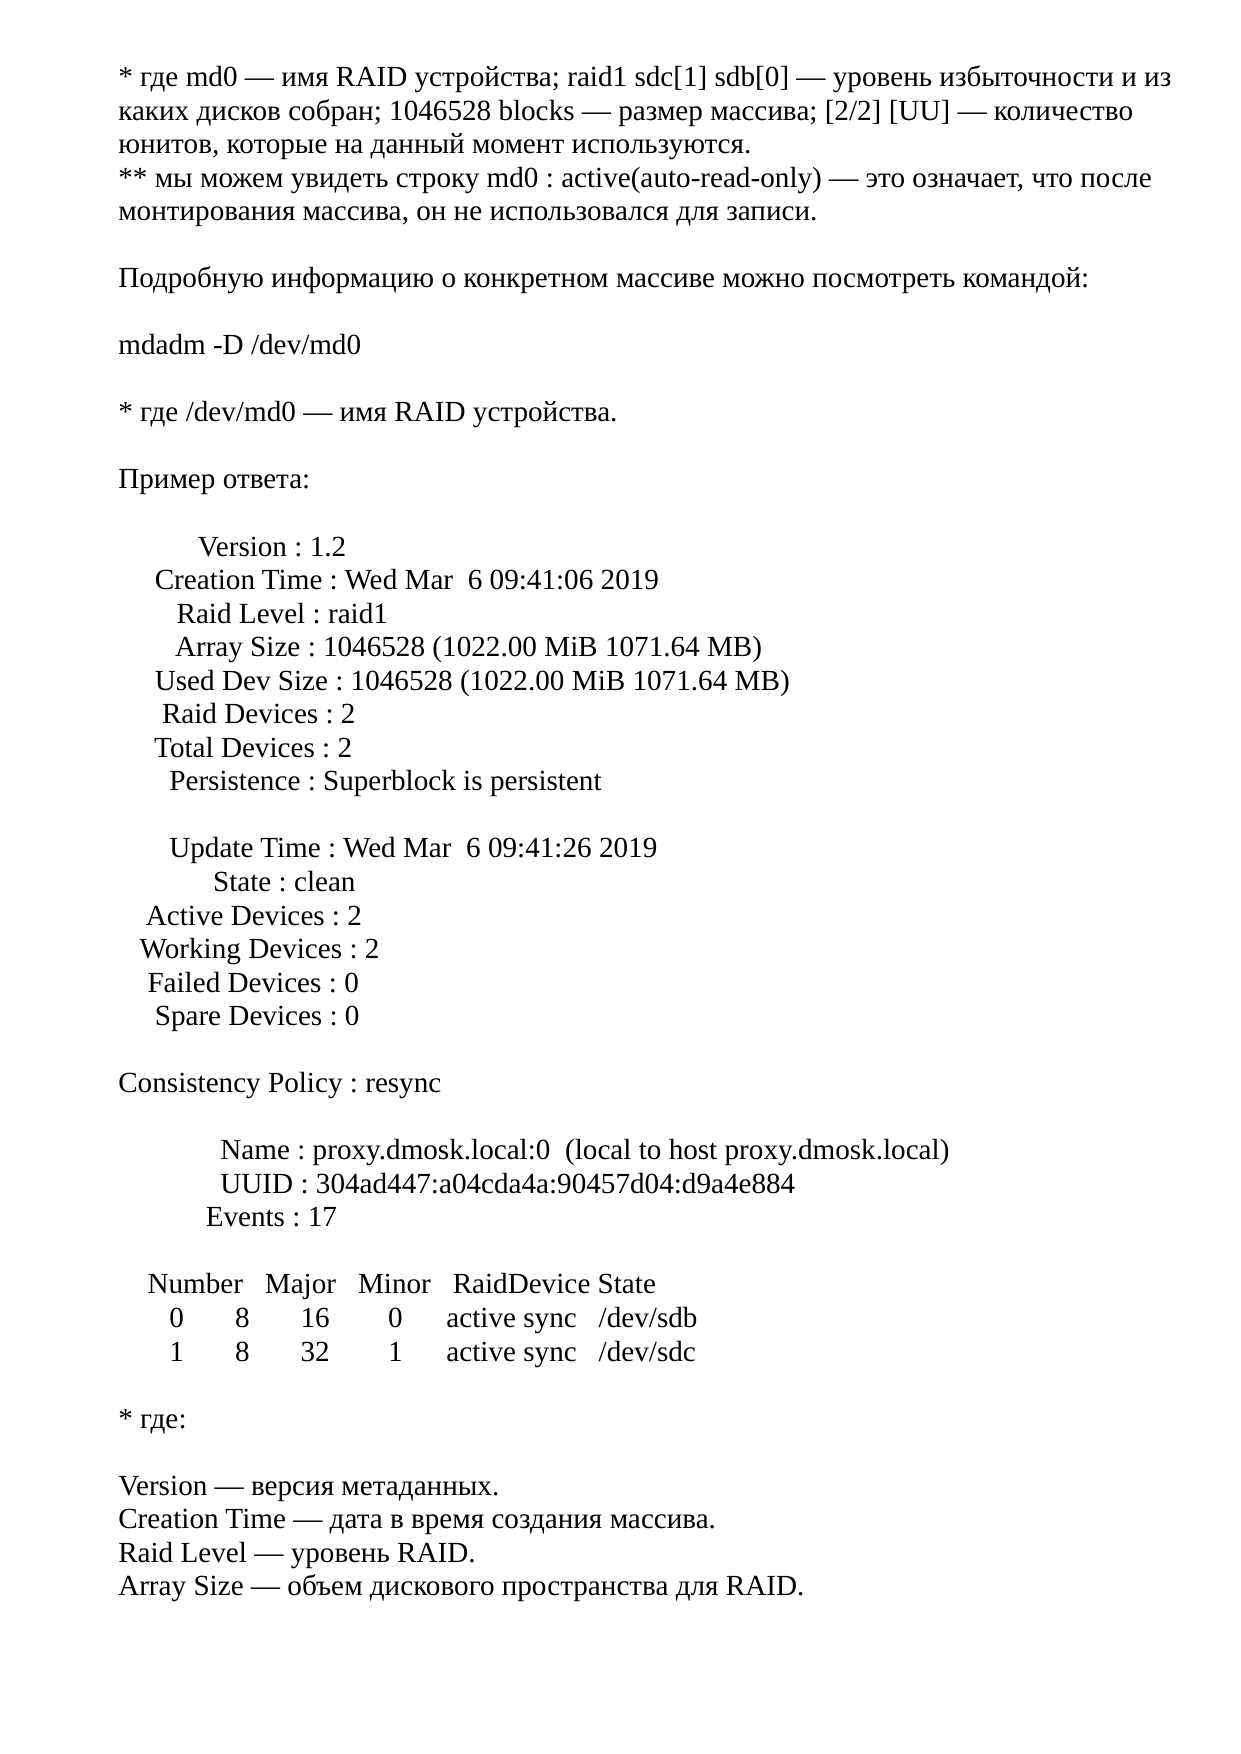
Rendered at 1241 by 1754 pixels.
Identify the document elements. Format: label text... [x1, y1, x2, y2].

text 0 8 16 0 active sync /dev/sdb [118, 1300, 1181, 1334]
text UUID : 304ad447:a04cda4a:90457d04:d9a4e884 [118, 1166, 1181, 1199]
text Raid Level — уровень RAID. [118, 1535, 1181, 1568]
text Consistency Policy : resync [118, 1065, 1181, 1099]
text Events : 17 [118, 1199, 1181, 1233]
text Creation Time : Wed Mar 6 09:41:06 2019 [118, 562, 1181, 596]
text mdadm -D /dev/md0 [118, 327, 1181, 361]
text Active Devices : 2 [118, 898, 1181, 931]
text Spare Devices : 0 [118, 998, 1181, 1032]
text Version — версия метаданных. [118, 1468, 1181, 1501]
text Failed Devices : 0 [118, 965, 1181, 998]
text Подробную информацию о конкретном массиве можно посмотреть командой: [118, 260, 1181, 294]
text * где /dev/md0 — имя RAID устройства. [118, 394, 1181, 428]
text 1 8 32 1 active sync /dev/sdc [118, 1334, 1181, 1367]
text Update Time : Wed Mar 6 09:41:26 2019 [118, 831, 1181, 864]
text Version : 1.2 [118, 529, 1181, 562]
text Number Major Minor RaidDevice State [118, 1267, 1181, 1300]
text Total Devices : 2 [118, 730, 1181, 763]
text Used Dev Size : 1046528 (1022.00 MiB 1071.64 MB) [118, 663, 1181, 696]
text Raid Level : raid1 [118, 596, 1181, 629]
text Пример ответа: [118, 462, 1181, 495]
text State : clean [118, 864, 1181, 898]
text ** мы можем увидеть строку md0 : active(auto-read-only) — это означает, что после монтирования массива, он не использовался для записи. [118, 160, 1181, 227]
text Name : proxy.dmosk.local:0 (local to host proxy.dmosk.local) [118, 1132, 1181, 1166]
text Creation Time — дата в время создания массива. [118, 1501, 1181, 1535]
text Working Devices : 2 [118, 931, 1181, 965]
text Array Size — объем дискового пространства для RAID. [118, 1568, 1181, 1602]
text * где md0 — имя RAID устройства; raid1 sdc[1] sdb[0] — уровень избыточности и из каких дисков собран; 1046528 blocks — размер массива; [2/2] [UU] — количество юнитов, которые на данный момент используются. [118, 59, 1181, 160]
text Array Size : 1046528 (1022.00 MiB 1071.64 MB) [118, 629, 1181, 663]
text * где: [118, 1401, 1181, 1434]
text Persistence : Superblock is persistent [118, 763, 1181, 797]
text Raid Devices : 2 [118, 696, 1181, 730]
